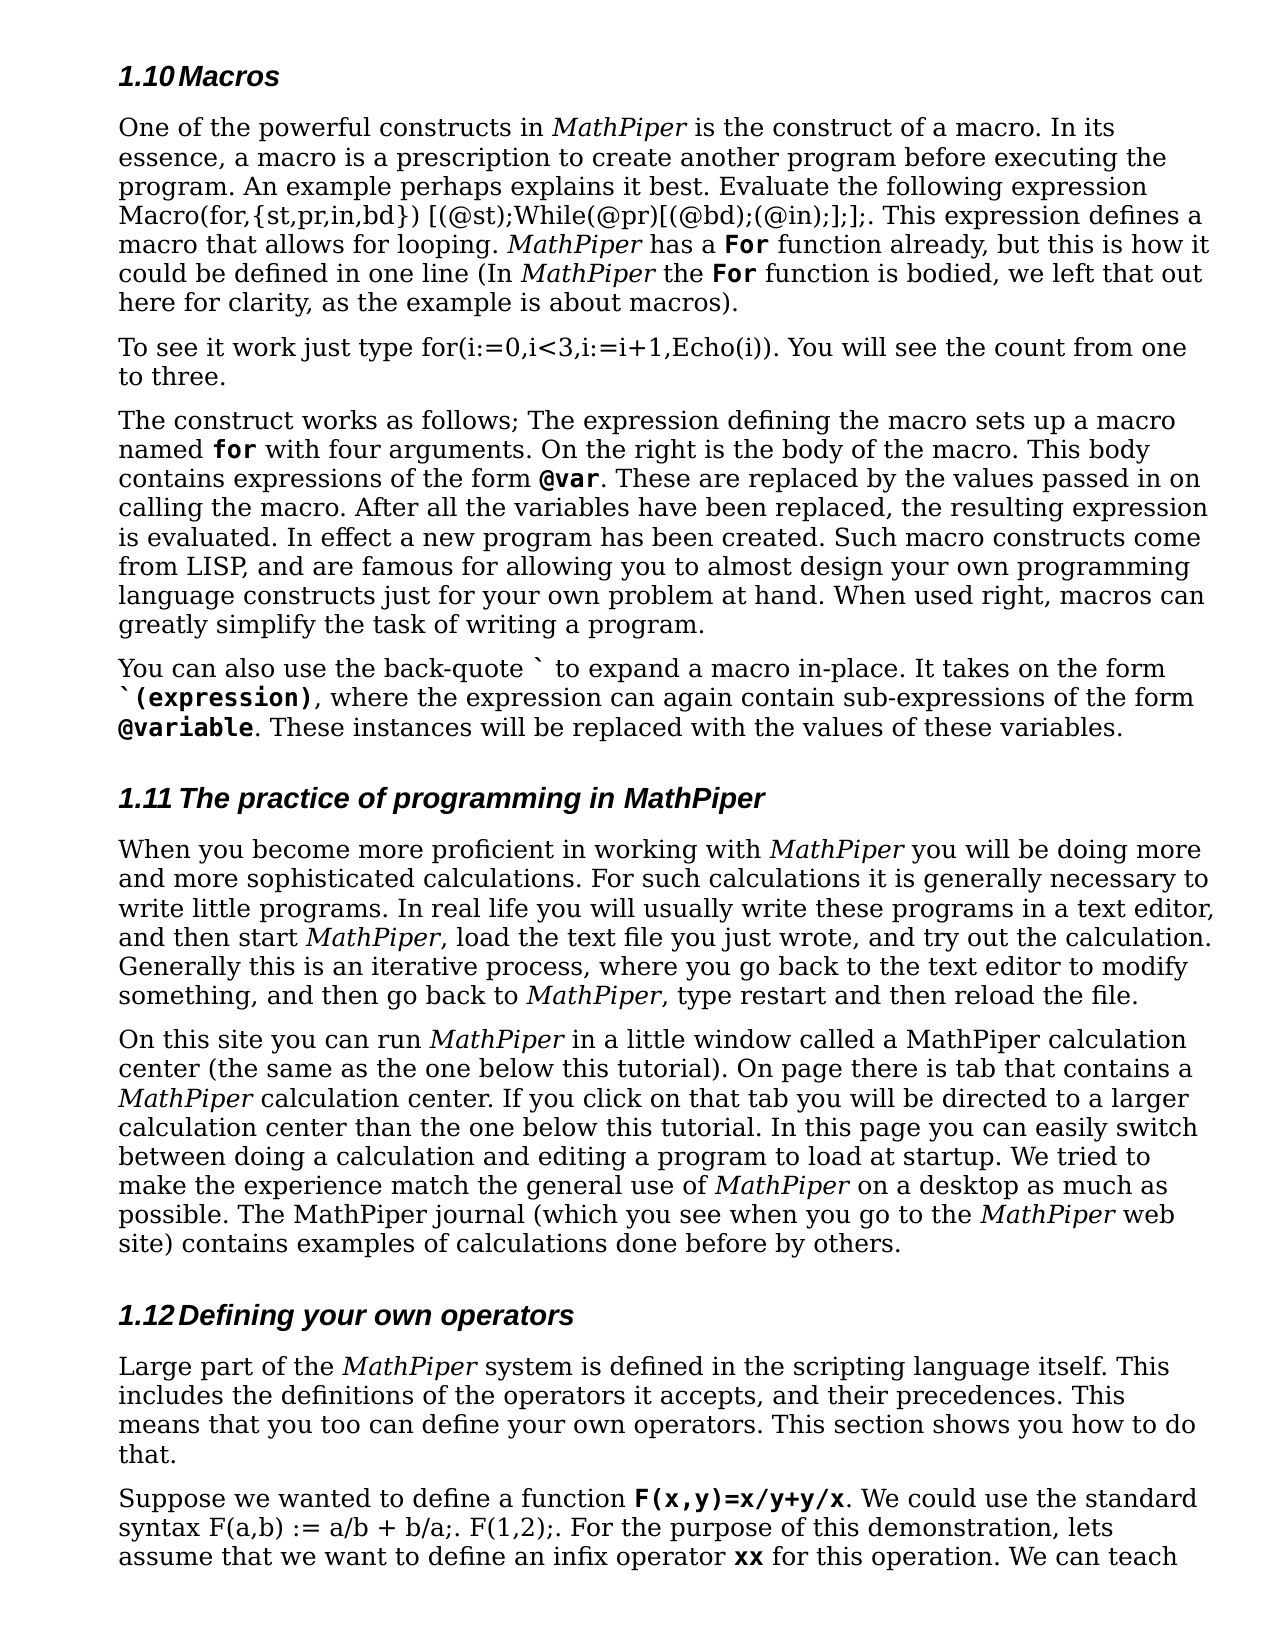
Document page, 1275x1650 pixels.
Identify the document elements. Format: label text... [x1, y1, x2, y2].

text Large part of the MathPiper system is defined in the scripting language itself. This includes the definitions of the operators it accepts, and their precedences. This means that you too can define your own operators. This section shows you how to do that. [118, 1352, 1216, 1469]
text To see it work just type for(i:=0,i<3,i:=i+1,Echo(i)). You will see the count from one to three. [118, 333, 1216, 391]
text On this site you can run MathPiper in a little window called a MathPiper calculation center (the same as the one below this tutorial). On page there is tab that contains a MathPiper calculation center. If you click on that tab you will be directed to a larger calculation center than the one below this tutorial. In this page you can easily switch between doing a calculation and editing a program to load at startup. We tried to make the experience match the general use of MathPiper on a desktop as much as possible. The MathPiper journal (which you see when you go to the MathPiper web site) contains examples of calculations done before by others. [118, 1025, 1216, 1259]
text One of the powerful constructs in MathPiper is the construct of a macro. In its essence, a macro is a prescription to create another program before executing the program. An example perhaps explains it best. Evaluate the following expression Macro(for,{st,pr,in,bd}) [(@st);While(@pr)[(@bd);(@in);];];. This expression defines a macro that allows for looping. MathPiper has a For function already, but this is how it could be defined in one line (In MathPiper the For function is bodied, we left that out here for clarity, as the example is about macros). [118, 113, 1216, 318]
text The construct works as follows; The expression defining the macro sets up a macro named for with four arguments. On the right is the body of the macro. This body contains expressions of the form @var. These are replaced by the values passed in on calling the macro. After all the variables have been replaced, the resulting expression is evaluated. In effect a new program has been created. Such macro constructs come from LISP, and are famous for allowing you to almost design your own programming language constructs just for your own problem at hand. When used right, macros can greatly simplify the task of writing a program. [118, 406, 1216, 639]
subtitle Defining your own operators [118, 1298, 1216, 1331]
subtitle The practice of programming in MathPiper [118, 781, 1216, 814]
subtitle Macros [118, 59, 1216, 93]
text You can also use the back-quote ` to expand a macro in-place. It takes on the form `(expression), where the expression can again contain sub-expressions of the form @variable. These instances will be replaced with the values of these variables. [118, 654, 1216, 742]
text When you become more proficient in working with MathPiper you will be doing more and more sophisticated calculations. For such calculations it is generally necessary to write little programs. In real life you will usually write these programs in a text editor, and then start MathPiper, load the text file you just wrote, and try out the calculation. Generally this is an iterative process, where you go back to the text editor to modify something, and then go back to MathPiper, type restart and then reload the file. [118, 835, 1216, 1010]
text Suppose we wanted to define a function F(x,y)=x/y+y/x. We could use the standard syntax F(a,b) := a/b + b/a;. F(1,2);. For the purpose of this demonstration, lets assume that we want to define an infix operator xx for this operation. We can teach [118, 1484, 1216, 1571]
